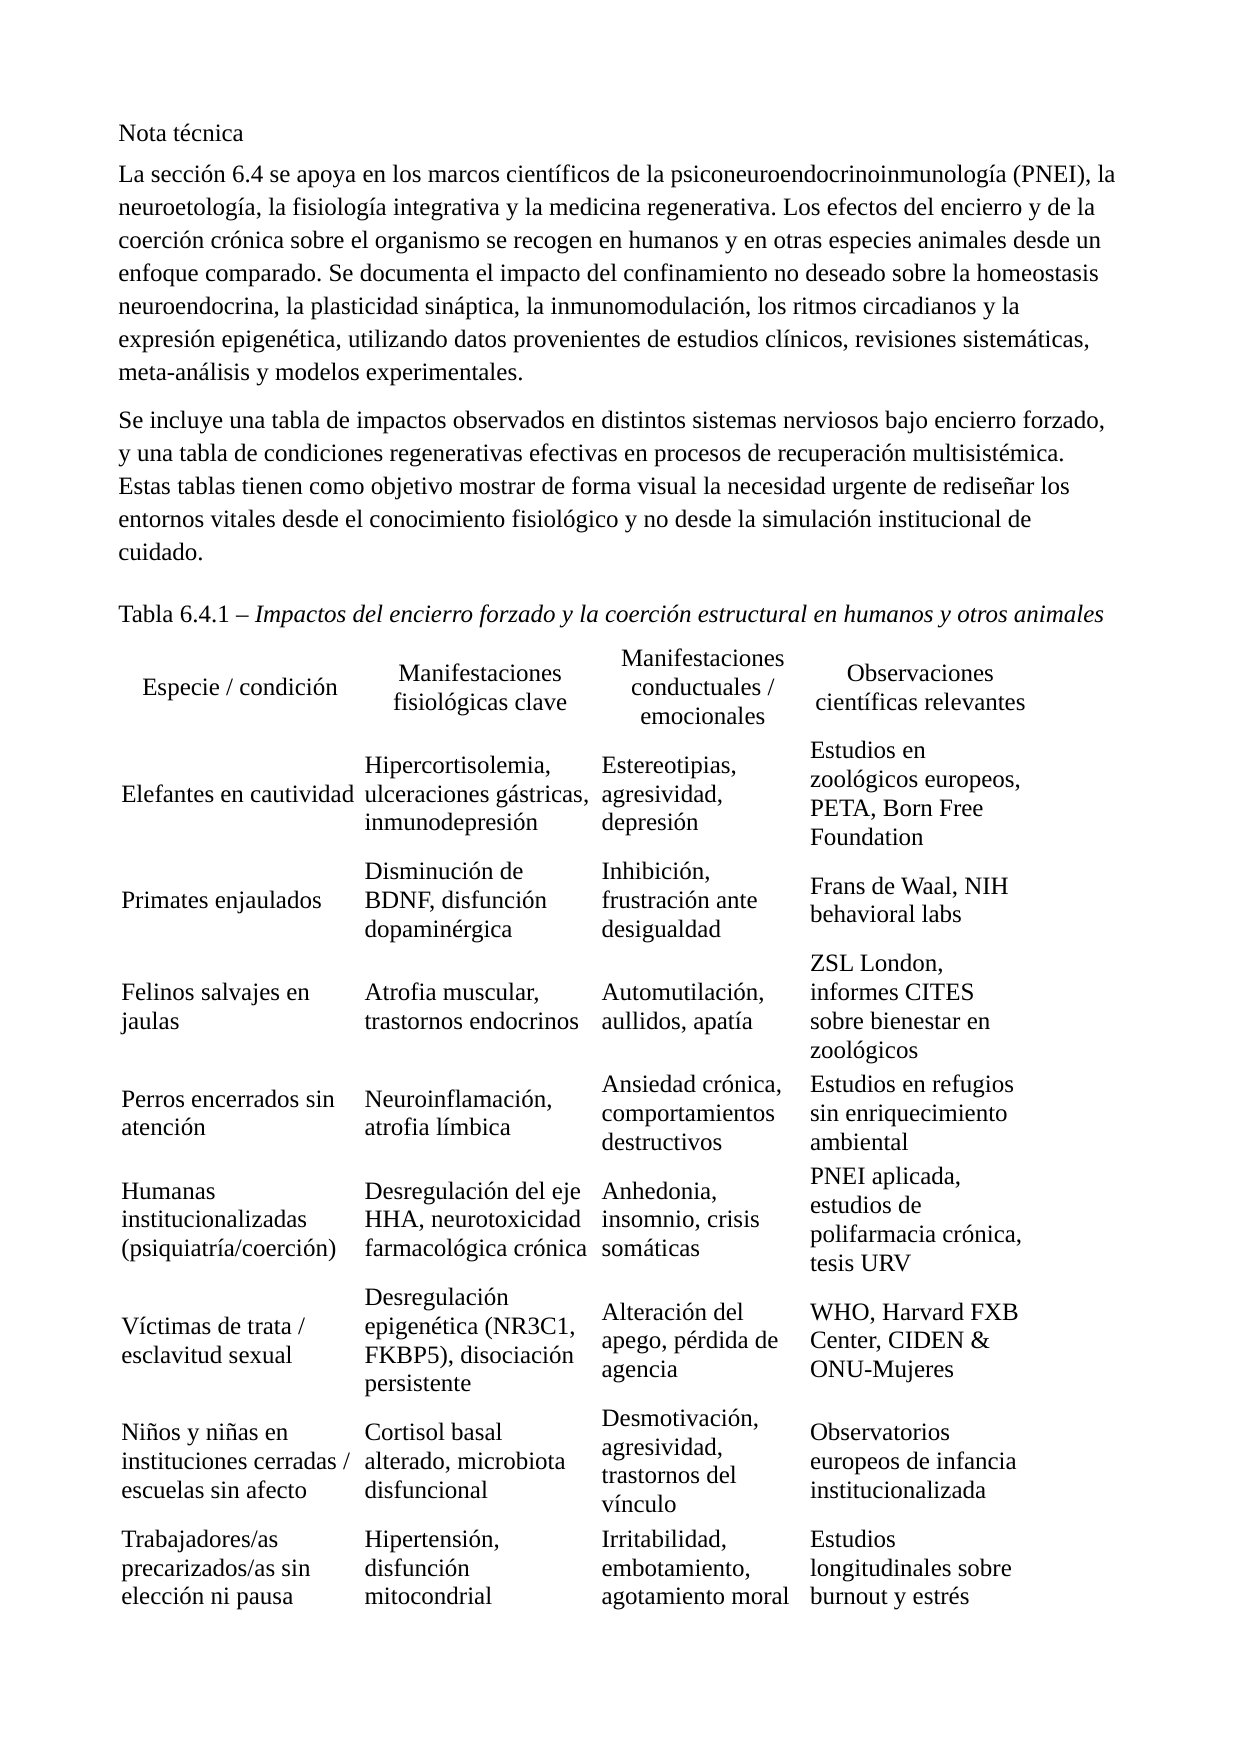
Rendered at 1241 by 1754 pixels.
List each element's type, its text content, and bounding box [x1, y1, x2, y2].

table_cell Frans de Waal, NIH behavioral labs [807, 854, 1033, 946]
table_cell Elefantes en cautividad [118, 733, 361, 853]
table_header Manifestaciones conductuales / emocionales [599, 641, 807, 733]
table_cell Hipercortisolemia, ulceraciones gástricas, inmunodepresión [361, 733, 598, 853]
table_cell Atrofia muscular, trastornos endocrinos [361, 946, 598, 1066]
table_cell Desregulación del eje HHA, neurotoxicidad farmacológica crónica [361, 1159, 598, 1279]
table_cell ZSL London, informes CITES sobre bienestar en zoológicos [807, 946, 1033, 1066]
table_cell Estudios en refugios sin enriquecimiento ambiental [807, 1066, 1033, 1158]
table_header Especie / condición [118, 641, 361, 733]
table_cell Disminución de BDNF, disfunción dopaminérgica [361, 854, 598, 946]
table_cell Neuroinflamación, atrofia límbica [361, 1066, 598, 1158]
text La sección 6.4 se apoya en los marcos científicos de la psiconeuroendocrinoinmunología (PNEI), la neuroetología, la fisiología integrativa y la medicina regenerativa. Los efectos del encierro y de la coerción crónica sobre el organismo se recogen en humanos y en otras especies animales desde un enfoque comparado. Se documenta el impacto del confinamiento no deseado sobre la homeostasis neuroendocrina, la plasticidad sináptica, la inmunomodulación, los ritmos circadianos y la expresión epigenética, utilizando datos provenientes de estudios clínicos, revisiones sistemáticas, meta-análisis y modelos experimentales. [118, 159, 1122, 386]
table_cell Primates enjaulados [118, 854, 361, 946]
table_cell Estereotipias, agresividad, depresión [599, 733, 807, 853]
table_cell Alteración del apego, pérdida de agencia [599, 1279, 807, 1400]
table_cell Humanas institucionalizadas (psiquiatría/coerción) [118, 1159, 361, 1279]
table_header Observaciones científicas relevantes [807, 641, 1033, 733]
table_cell PNEI aplicada, estudios de polifarmacia crónica, tesis URV [807, 1159, 1033, 1279]
table_cell Niños y niñas en instituciones cerradas / escuelas sin afecto [118, 1400, 361, 1521]
table_cell Inhibición, frustración ante desigualdad [599, 854, 807, 946]
subtitle Tabla 6.4.1 – Impactos del encierro forzado y la coerción estructural en humanos y otros animales [118, 599, 1122, 628]
subtitle Nota técnica [118, 118, 1122, 147]
table_cell Observatorios europeos de infancia institucionalizada [807, 1400, 1033, 1521]
table_cell Hipertensión, disfunción mitocondrial [361, 1521, 598, 1613]
table_cell Automutilación, aullidos, apatía [599, 946, 807, 1066]
table_cell Desmotivación, agresividad, trastornos del vínculo [599, 1400, 807, 1521]
table_cell Estudios longitudinales sobre burnout y estrés [807, 1521, 1033, 1613]
table_header Manifestaciones fisiológicas clave [361, 641, 598, 733]
table_cell Cortisol basal alterado, microbiota disfuncional [361, 1400, 598, 1521]
table_cell Víctimas de trata / esclavitud sexual [118, 1279, 361, 1400]
table_cell Ansiedad crónica, comportamientos destructivos [599, 1066, 807, 1158]
table_cell Felinos salvajes en jaulas [118, 946, 361, 1066]
table_cell Irritabilidad, embotamiento, agotamiento moral [599, 1521, 807, 1613]
table_cell Trabajadores/as precarizados/as sin elección ni pausa [118, 1521, 361, 1613]
table_cell Anhedonia, insomnio, crisis somáticas [599, 1159, 807, 1279]
text Se incluye una tabla de impactos observados en distintos sistemas nerviosos bajo encierro forzado, y una tabla de condiciones regenerativas efectivas en procesos de recuperación multisistémica. Estas tablas tienen como objetivo mostrar de forma visual la necesidad urgente de rediseñar los entornos vitales desde el conocimiento fisiológico y no desde la simulación institucional de cuidado. [118, 405, 1122, 566]
table_cell Estudios en zoológicos europeos, PETA, Born Free Foundation [807, 733, 1033, 853]
table_cell Desregulación epigenética (NR3C1, FKBP5), disociación persistente [361, 1279, 598, 1400]
table_cell Perros encerrados sin atención [118, 1066, 361, 1158]
table_cell WHO, Harvard FXB Center, CIDEN & ONU-Mujeres [807, 1279, 1033, 1400]
